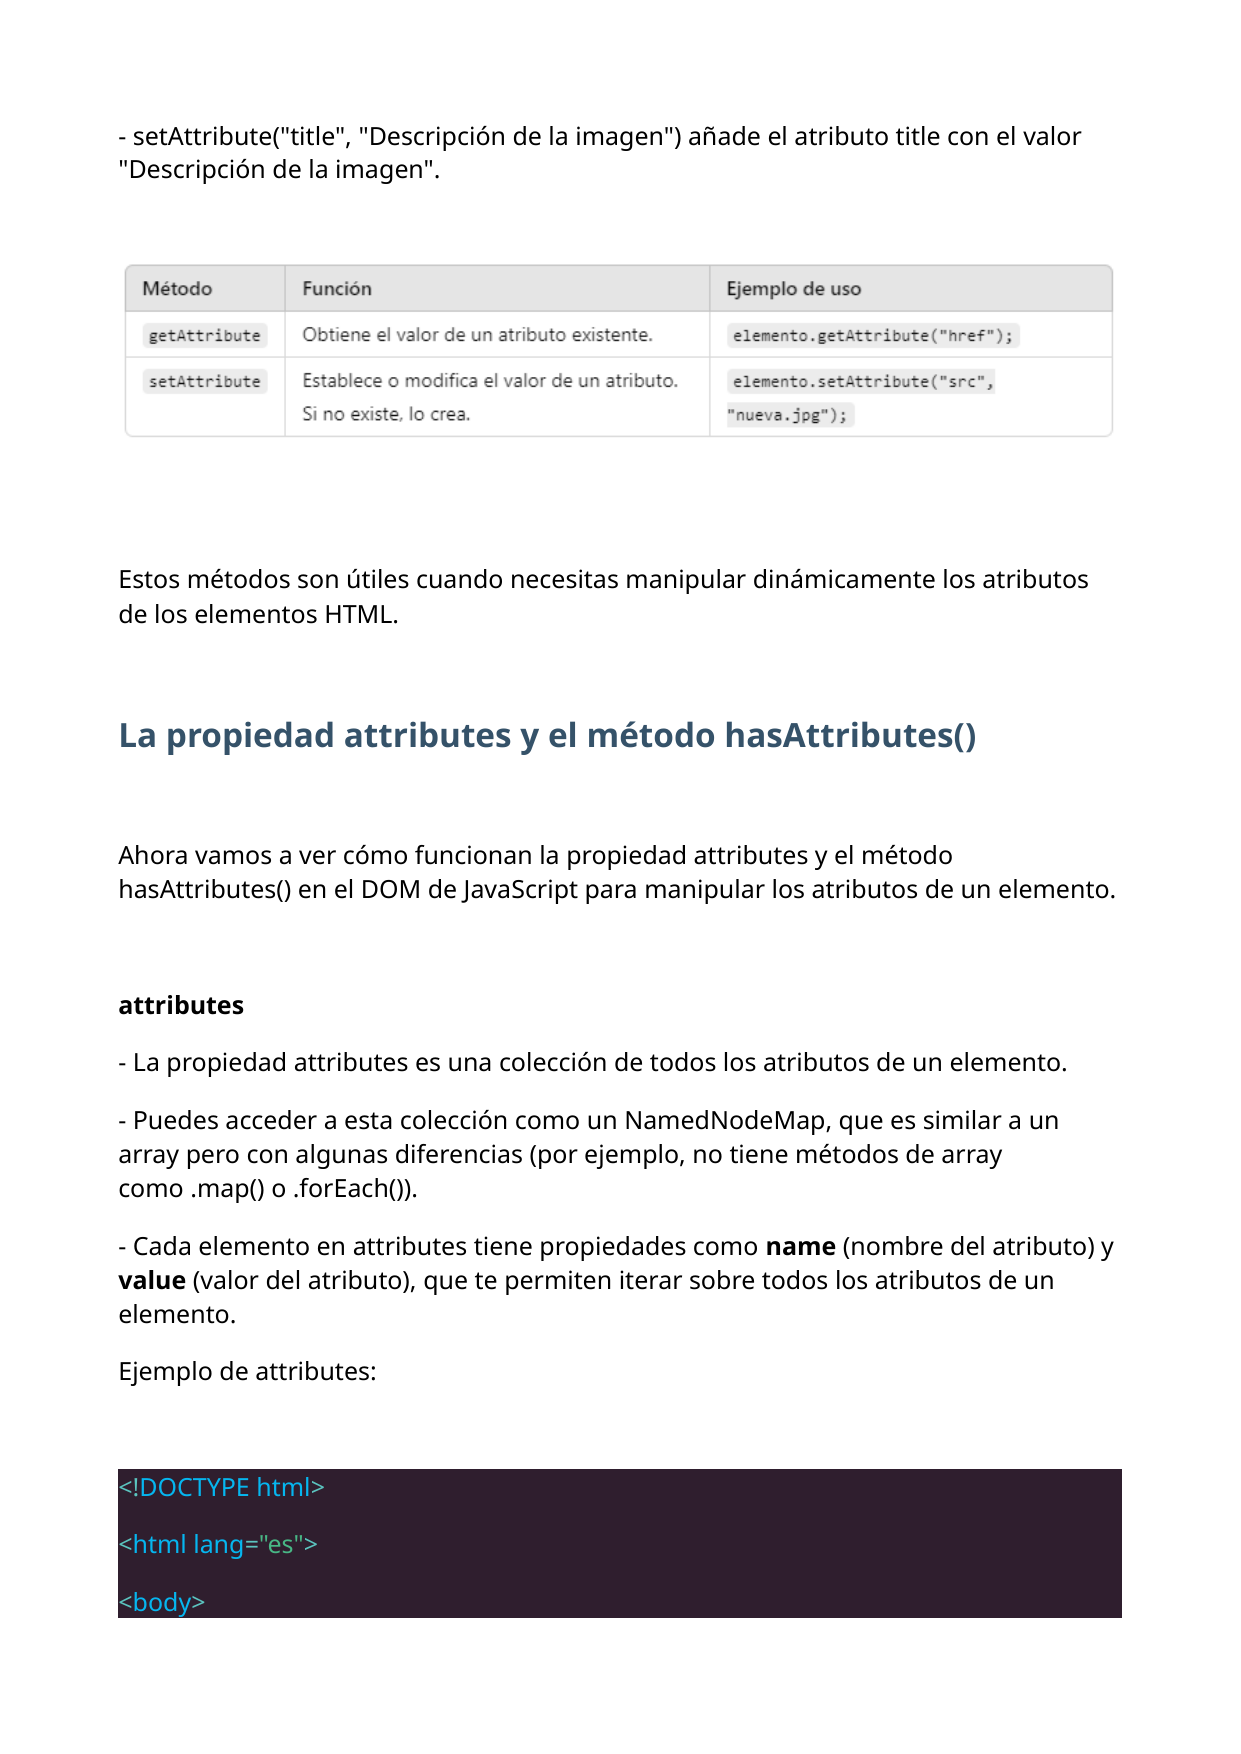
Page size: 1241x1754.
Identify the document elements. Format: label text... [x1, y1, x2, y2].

text - Cada elemento en attributes tiene propiedades como name (nombre del atributo) y value (valor del atributo), que te permiten iterar sobre todos los atributos de un elemento. [118, 1228, 1122, 1330]
text Ejemplo de attributes: [118, 1354, 1122, 1388]
text <!DOCTYPE html> [118, 1469, 1122, 1503]
text Estos métodos son útiles cuando necesitas manipular dinámicamente los atributos de los elementos HTML. [118, 562, 1122, 630]
text Ahora vamos a ver cómo funcionan la propiedad attributes y el método hasAttributes() en el DOM de JavaScript para manipular los atributos de un elemento. [118, 838, 1122, 906]
text <html lang="es"> [118, 1527, 1122, 1561]
text <body> [118, 1584, 1122, 1618]
text attributes [118, 987, 1122, 1021]
text La propiedad attributes y el método hasAttributes() [118, 711, 1122, 757]
text - La propiedad attributes es una colección de todos los atributos de un elemento. [118, 1045, 1122, 1079]
picture [118, 255, 1123, 447]
text - Puedes acceder a esta colección como un NamedNodeMap, que es similar a un array pero con algunas diferencias (por ejemplo, no tiene métodos de array como .map() o .forEach()). [118, 1102, 1122, 1205]
text - setAttribute("title", "Descripción de la imagen") añade el atributo title con el valor "Descripción de la imagen". [118, 118, 1122, 186]
